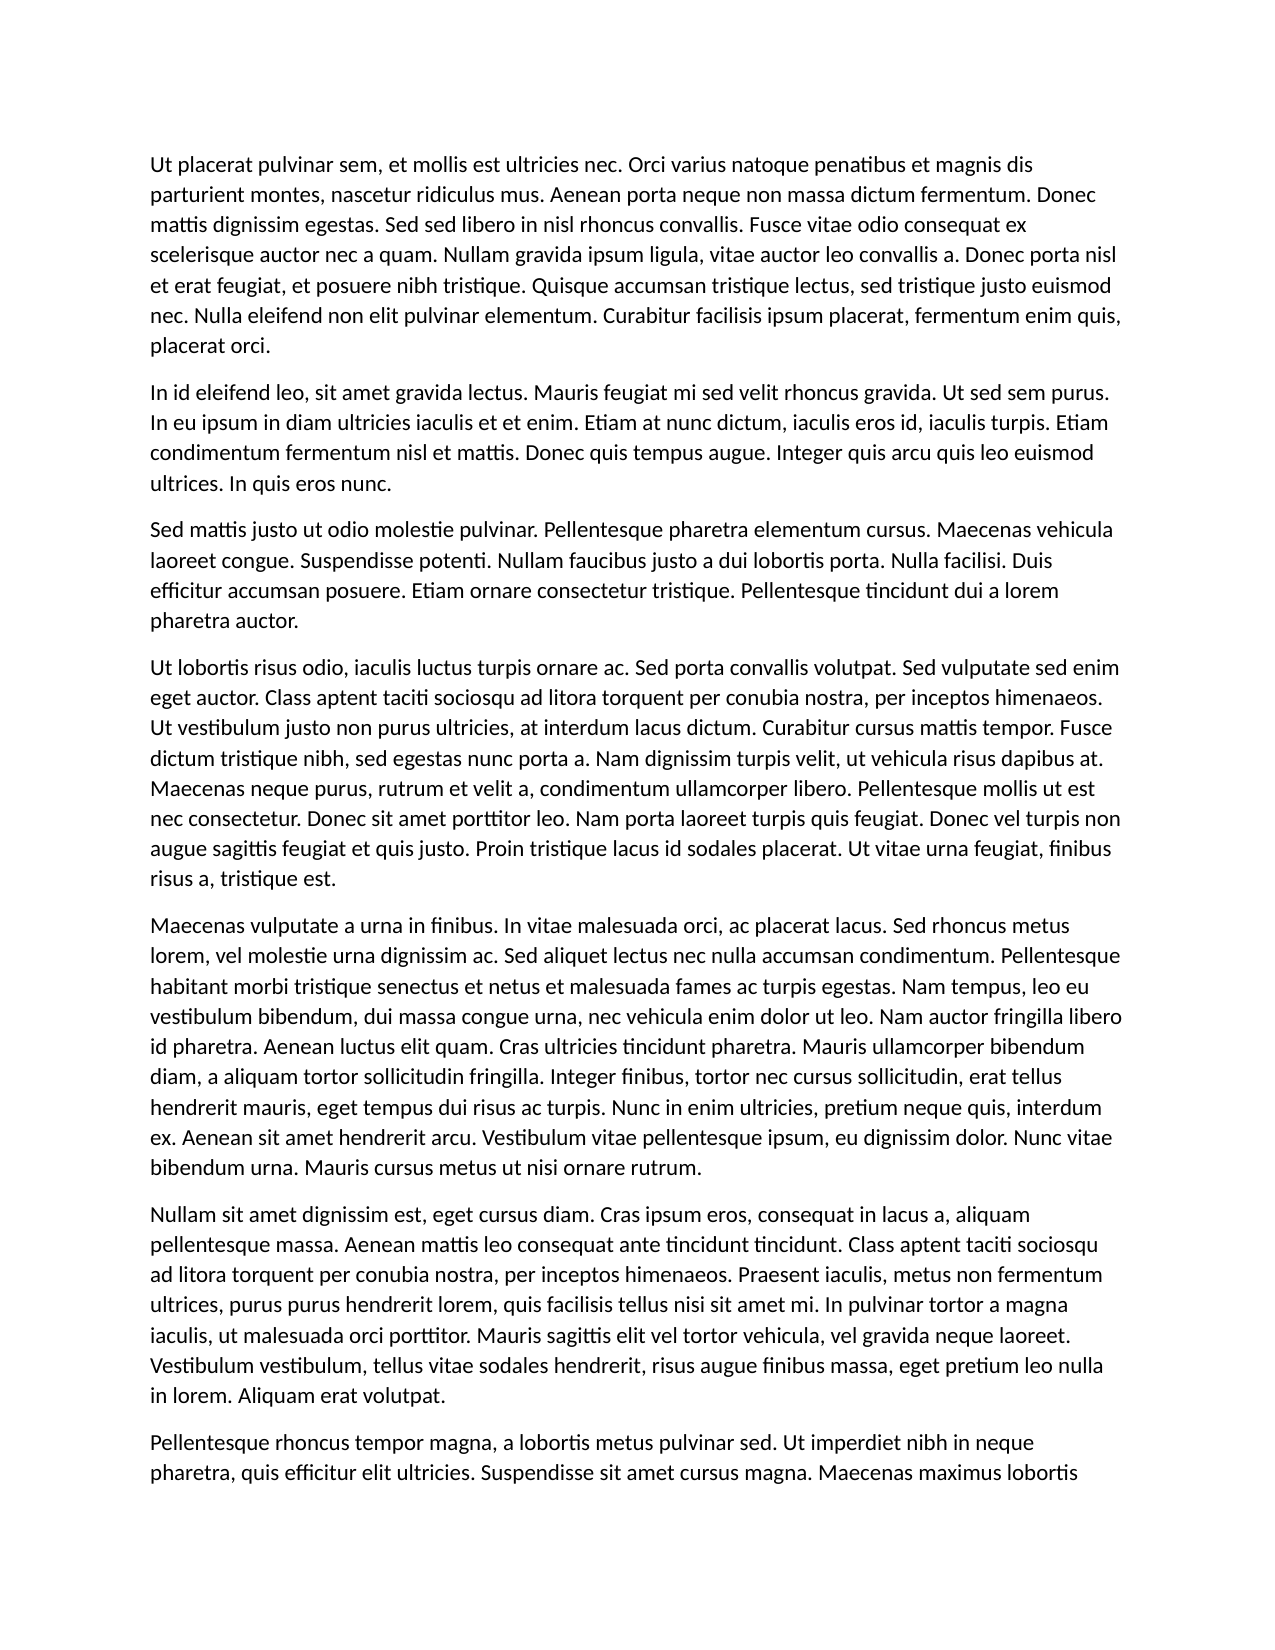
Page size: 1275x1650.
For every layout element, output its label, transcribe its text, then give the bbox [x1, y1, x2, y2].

text Ut lobortis risus odio, iaculis luctus turpis ornare ac. Sed porta convallis volutpat. Sed vulputate sed enim eget auctor. Class aptent taciti sociosqu ad litora torquent per conubia nostra, per inceptos himenaeos. Ut vestibulum justo non purus ultricies, at interdum lacus dictum. Curabitur cursus mattis tempor. Fusce dictum tristique nibh, sed egestas nunc porta a. Nam dignissim turpis velit, ut vehicula risus dapibus at. Maecenas neque purus, rutrum et velit a, condimentum ullamcorper libero. Pellentesque mollis ut est nec consectetur. Donec sit amet porttitor leo. Nam porta laoreet turpis quis feugiat. Donec vel turpis non augue sagittis feugiat et quis justo. Proin tristique lacus id sodales placerat. Ut vitae urna feugiat, finibus risus a, tristique est. [150, 653, 1125, 893]
text Pellentesque rhoncus tempor magna, a lobortis metus pulvinar sed. Ut imperdiet nibh in neque pharetra, quis efficitur elit ultricies. Suspendisse sit amet cursus magna. Maecenas maximus lobortis [150, 1428, 1125, 1486]
text In id eleifend leo, sit amet gravida lectus. Mauris feugiat mi sed velit rhoncus gravida. Ut sed sem purus. In eu ipsum in diam ultricies iaculis et et enim. Etiam at nunc dictum, iaculis eros id, iaculis turpis. Etiam condimentum fermentum nisl et mattis. Donec quis tempus augue. Integer quis arcu quis leo euismod ultrices. In quis eros nunc. [150, 378, 1125, 497]
text Maecenas vulputate a urna in finibus. In vitae malesuada orci, ac placerat lacus. Sed rhoncus metus lorem, vel molestie urna dignissim ac. Sed aliquet lectus nec nulla accumsan condimentum. Pellentesque habitant morbi tristique senectus et netus et malesuada fames ac turpis egestas. Nam tempus, leo eu vestibulum bibendum, dui massa congue urna, nec vehicula enim dolor ut leo. Nam auctor fringilla libero id pharetra. Aenean luctus elit quam. Cras ultricies tincidunt pharetra. Mauris ullamcorper bibendum diam, a aliquam tortor sollicitudin fringilla. Integer finibus, tortor nec cursus sollicitudin, erat tellus hendrerit mauris, eget tempus dui risus ac turpis. Nunc in enim ultricies, pretium neque quis, interdum ex. Aenean sit amet hendrerit arcu. Vestibulum vitae pellentesque ipsum, eu dignissim dolor. Nunc vitae bibendum urna. Mauris cursus metus ut nisi ornare rutrum. [150, 911, 1125, 1181]
text Nullam sit amet dignissim est, eget cursus diam. Cras ipsum eros, consequat in lacus a, aliquam pellentesque massa. Aenean mattis leo consequat ante tincidunt tincidunt. Class aptent taciti sociosqu ad litora torquent per conubia nostra, per inceptos himenaeos. Praesent iaculis, metus non fermentum ultrices, purus purus hendrerit lorem, quis facilisis tellus nisi sit amet mi. In pulvinar tortor a magna iaculis, ut malesuada orci porttitor. Mauris sagittis elit vel tortor vehicula, vel gravida neque laoreet. Vestibulum vestibulum, tellus vitae sodales hendrerit, risus augue finibus massa, eget pretium leo nulla in lorem. Aliquam erat volutpat. [150, 1200, 1125, 1409]
text Ut placerat pulvinar sem, et mollis est ultricies nec. Orci varius natoque penatibus et magnis dis parturient montes, nascetur ridiculus mus. Aenean porta neque non massa dictum fermentum. Donec mattis dignissim egestas. Sed sed libero in nisl rhoncus convallis. Fusce vitae odio consequat ex scelerisque auctor nec a quam. Nullam gravida ipsum ligula, vitae auctor leo convallis a. Donec porta nisl et erat feugiat, et posuere nibh tristique. Quisque accumsan tristique lectus, sed tristique justo euismod nec. Nulla eleifend non elit pulvinar elementum. Curabitur facilisis ipsum placerat, fermentum enim quis, placerat orci. [150, 150, 1125, 359]
text Sed mattis justo ut odio molestie pulvinar. Pellentesque pharetra elementum cursus. Maecenas vehicula laoreet congue. Suspendisse potenti. Nullam faucibus justo a dui lobortis porta. Nulla facilisi. Duis efficitur accumsan posuere. Etiam ornare consectetur tristique. Pellentesque tincidunt dui a lorem pharetra auctor. [150, 516, 1125, 634]
